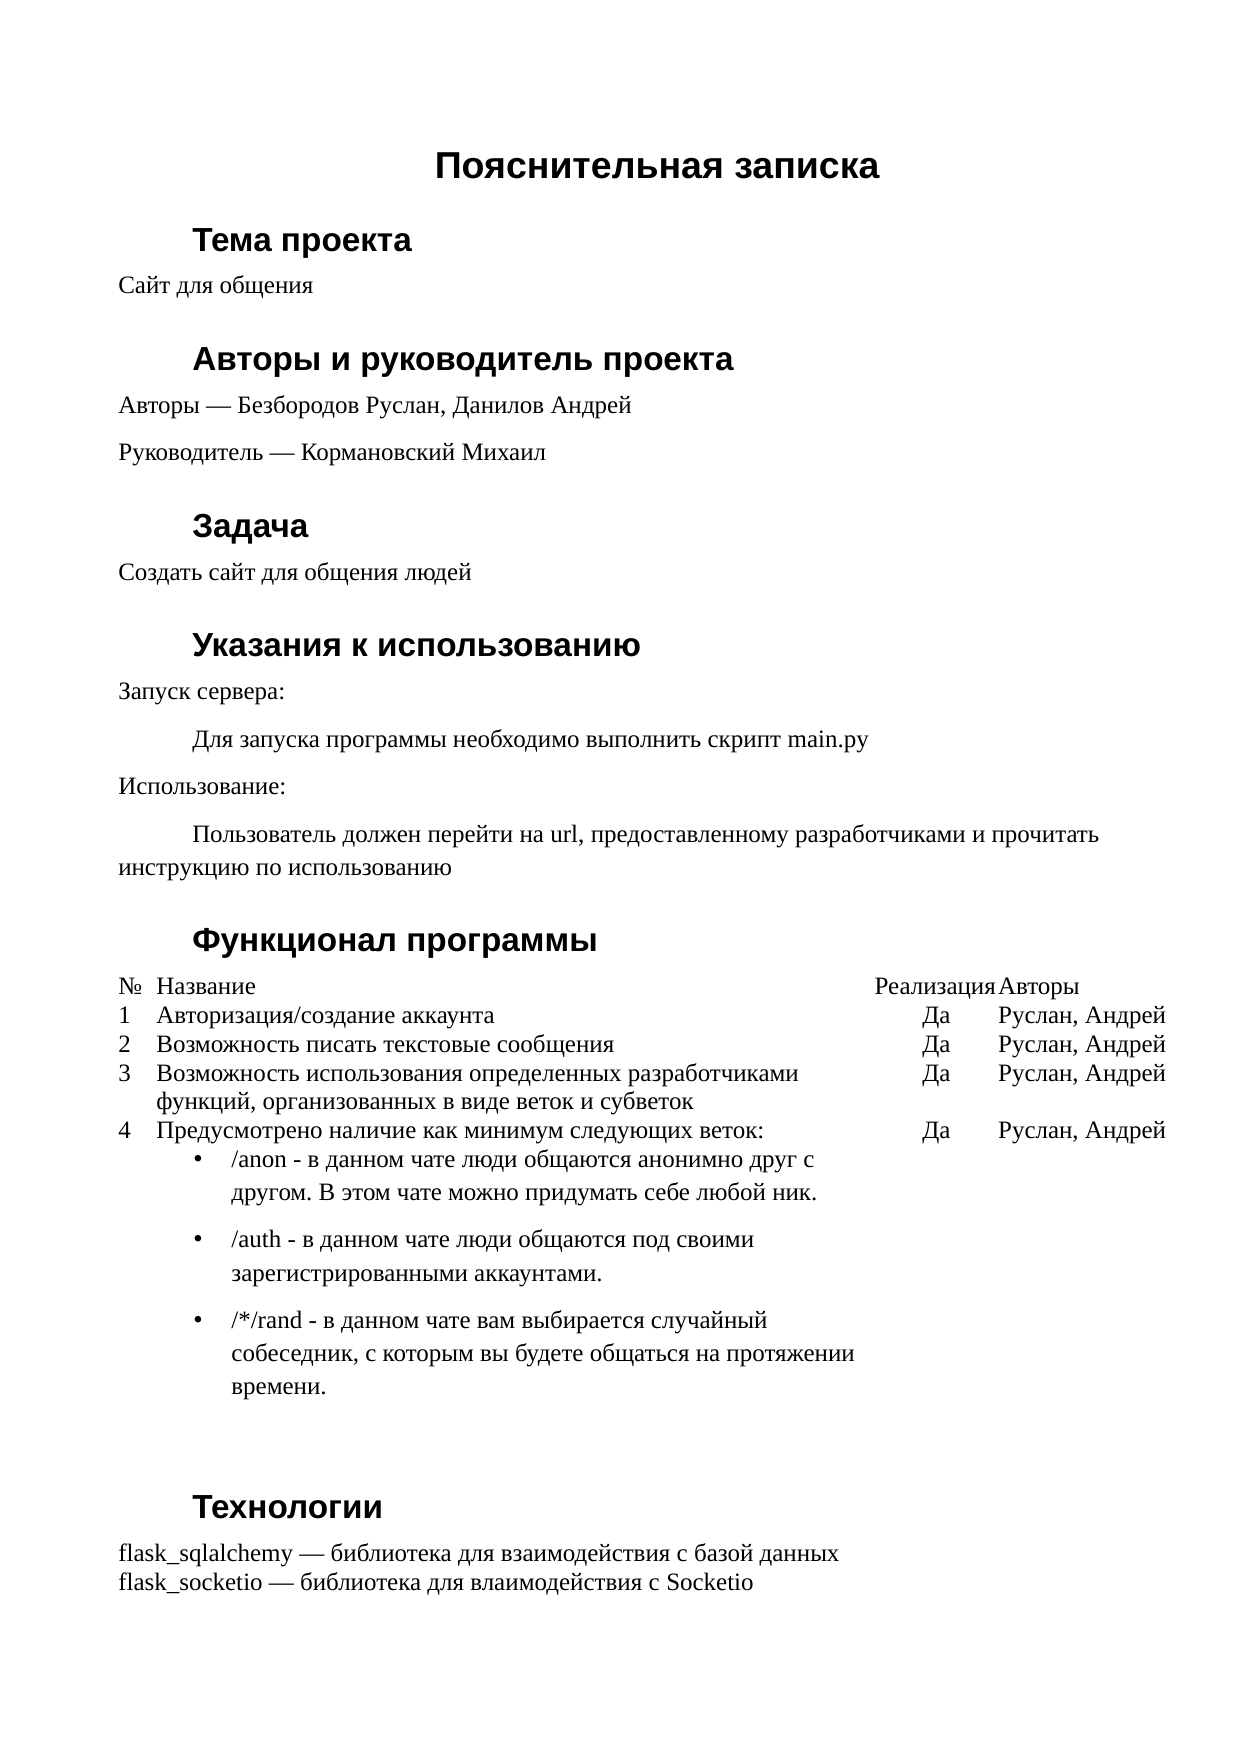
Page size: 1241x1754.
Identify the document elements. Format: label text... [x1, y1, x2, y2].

subtitle Задача [118, 506, 1122, 544]
subtitle Указания к использованию [118, 625, 1122, 664]
subtitle Функционал программы [118, 921, 1122, 959]
table_cell Предусмотрено наличие как минимум следующих веток: /anon - в данном чате люди общаются анонимно друг с другом. В этом чате можно придумать себе любой ник. /auth - в данном чате люди общаются под своими зарегистрированными аккаунтами. /*/rand - в данном чате вам выбирается случайный собеседник, с которым вы будете общаться на протяжении времени. [156, 1115, 874, 1419]
table_cell Да [874, 1000, 998, 1029]
table_cell Да [874, 1115, 998, 1419]
subtitle Технологии [118, 1487, 1122, 1526]
table_header № [118, 971, 156, 1000]
table_header Название [156, 971, 874, 1000]
table_header Авторы [998, 971, 1176, 1000]
table_header Реализация [874, 971, 998, 1000]
table_cell 3 [118, 1058, 156, 1115]
subtitle Тема проекта [118, 219, 1122, 258]
table_cell 4 [118, 1115, 156, 1419]
table_cell Да [874, 1058, 998, 1115]
table_cell 2 [118, 1029, 156, 1058]
text Руководитель — Кормановский Михаил [118, 437, 1122, 466]
table_cell 1 [118, 1000, 156, 1029]
text Создать сайт для общения людей [118, 557, 1122, 586]
subtitle Авторы и руководитель проекта [118, 339, 1122, 377]
table_cell Руслан, Андрей [998, 1115, 1176, 1419]
table_cell Возможность писать текстовые сообщения [156, 1029, 874, 1058]
text Использование: [118, 771, 1122, 800]
table_cell Руслан, Андрей [998, 1000, 1176, 1029]
text Для запуска программы необходимо выполнить скрипт main.py [118, 724, 1122, 753]
table_cell Да [874, 1029, 998, 1058]
subtitle Пояснительная записка [118, 143, 1122, 186]
text Авторы — Безбородов Руслан, Данилов Андрей [118, 390, 1122, 419]
table_cell Руслан, Андрей [998, 1029, 1176, 1058]
table_cell Авторизация/создание аккаунта [156, 1000, 874, 1029]
table_cell Руслан, Андрей [998, 1058, 1176, 1115]
text flask_sqlalchemy — библиотека для взаимодействия с базой данных flask_socketio — библиотека для влаимодействия с Socketio [118, 1538, 1122, 1596]
text Сайт для общения [118, 271, 1122, 299]
table_cell Возможность использования определенных разработчиками функций, организованных в виде веток и субветок [156, 1058, 874, 1115]
text Пользователь должен перейти на url, предоставленному разработчиками и прочитать инструкцию по использованию [118, 819, 1122, 881]
text Запуск сервера: [118, 676, 1122, 705]
